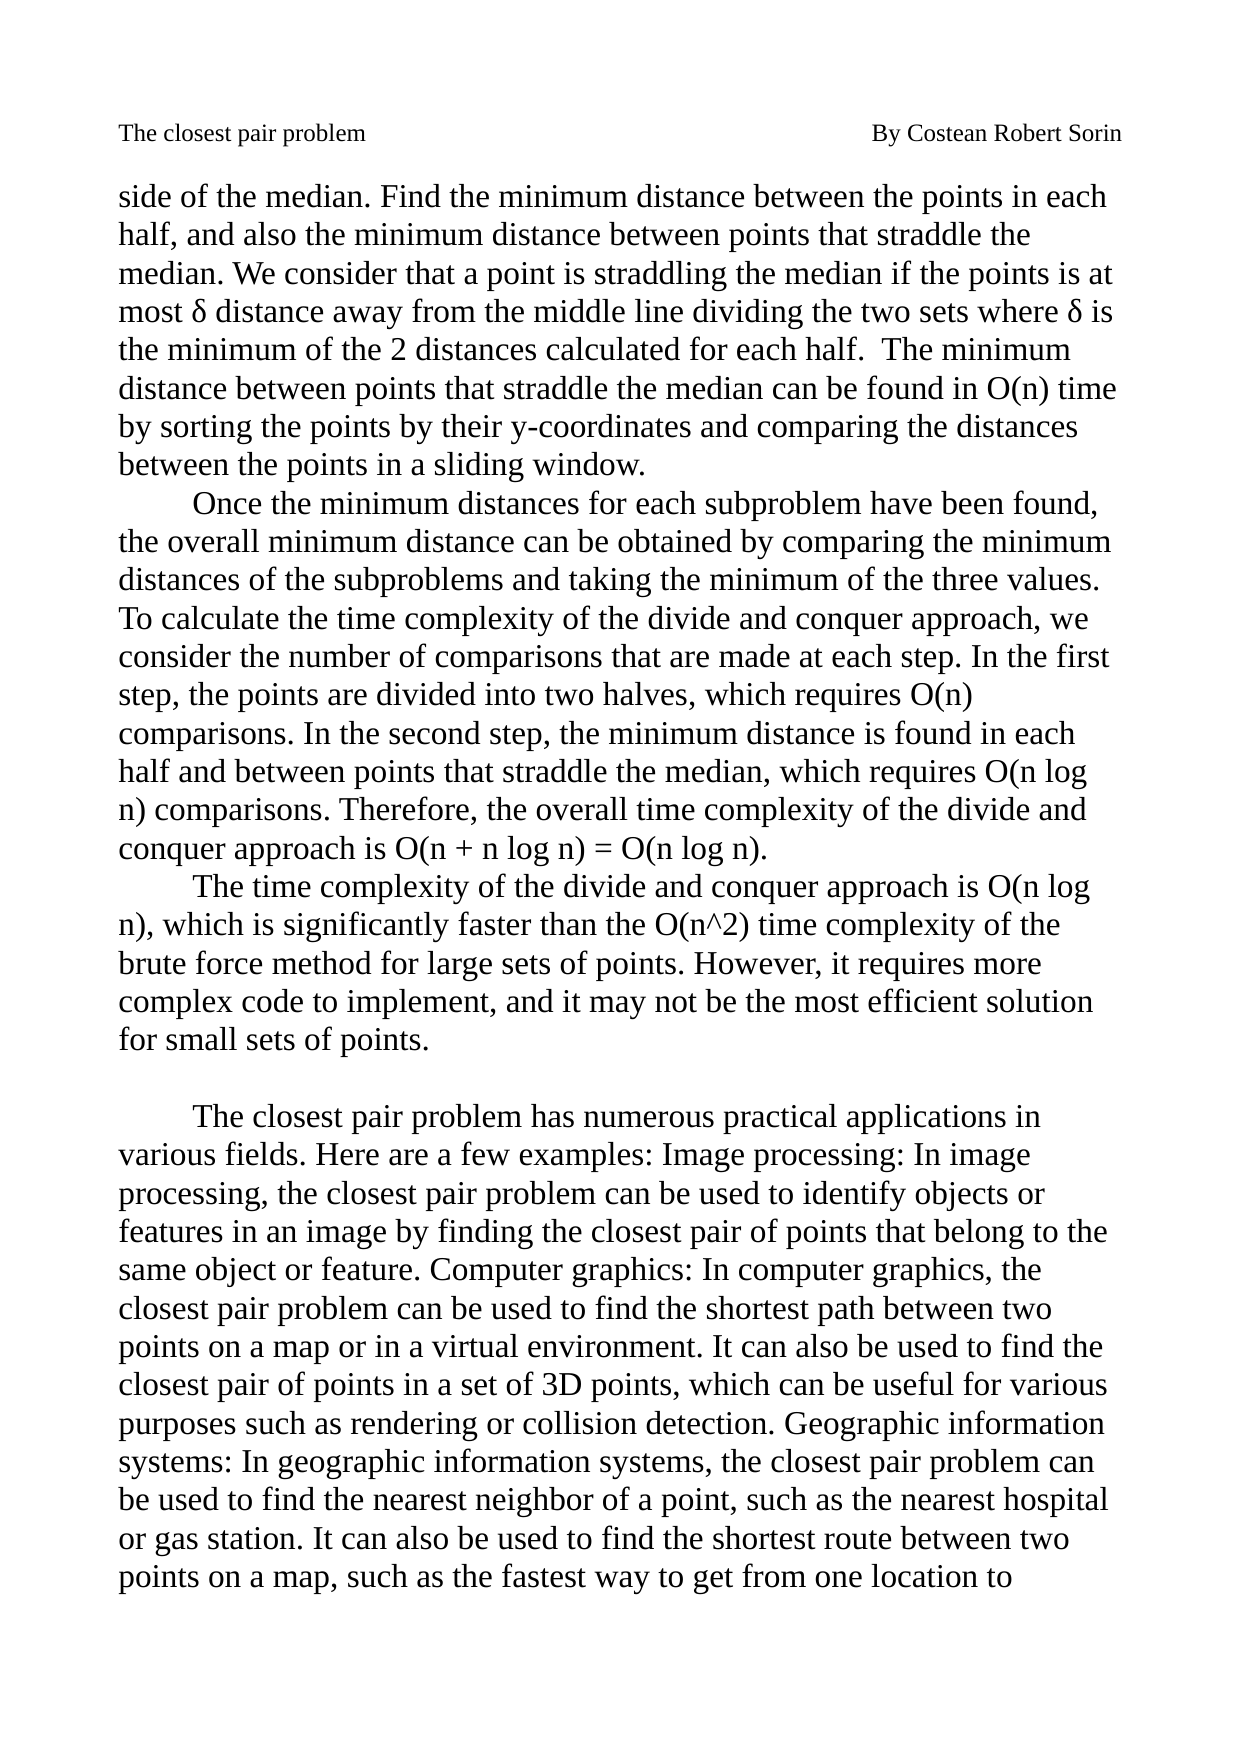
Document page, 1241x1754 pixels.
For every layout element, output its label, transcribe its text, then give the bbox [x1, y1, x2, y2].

text The closest pair problem has numerous practical applications in various fields. Here are a few examples: Image processing: In image processing, the closest pair problem can be used to identify objects or features in an image by finding the closest pair of points that belong to the same object or feature. Computer graphics: In computer graphics, the closest pair problem can be used to find the shortest path between two points on a map or in a virtual environment. It can also be used to find the closest pair of points in a set of 3D points, which can be useful for various purposes such as rendering or collision detection. Geographic information systems: In geographic information systems, the closest pair problem can be used to find the nearest neighbor of a point, such as the nearest hospital or gas station. It can also be used to find the shortest route between two points on a map, such as the fastest way to get from one location to [118, 1096, 1122, 1595]
text side of the median. Find the minimum distance between the points in each half, and also the minimum distance between points that straddle the median. We consider that a point is straddling the median if the points is at most δ distance away from the middle line dividing the two sets where δ is the minimum of the 2 distances calculated for each half. The minimum distance between points that straddle the median can be found in O(n) time by sorting the points by their y-coordinates and comparing the distances between the points in a sliding window. [118, 176, 1122, 483]
text The time complexity of the divide and conquer approach is O(n log n), which is significantly faster than the O(n^2) time complexity of the brute force method for large sets of points. However, it requires more complex code to implement, and it may not be the most efficient solution for small sets of points. [118, 866, 1122, 1058]
text Once the minimum distances for each subproblem have been found, the overall minimum distance can be obtained by comparing the minimum distances of the subproblems and taking the minimum of the three values. To calculate the time complexity of the divide and conquer approach, we consider the number of comparisons that are made at each step. In the first step, the points are divided into two halves, which requires O(n) comparisons. In the second step, the minimum distance is found in each half and between points that straddle the median, which requires O(n log n) comparisons. Therefore, the overall time complexity of the divide and conquer approach is O(n + n log n) = O(n log n). [118, 483, 1122, 866]
